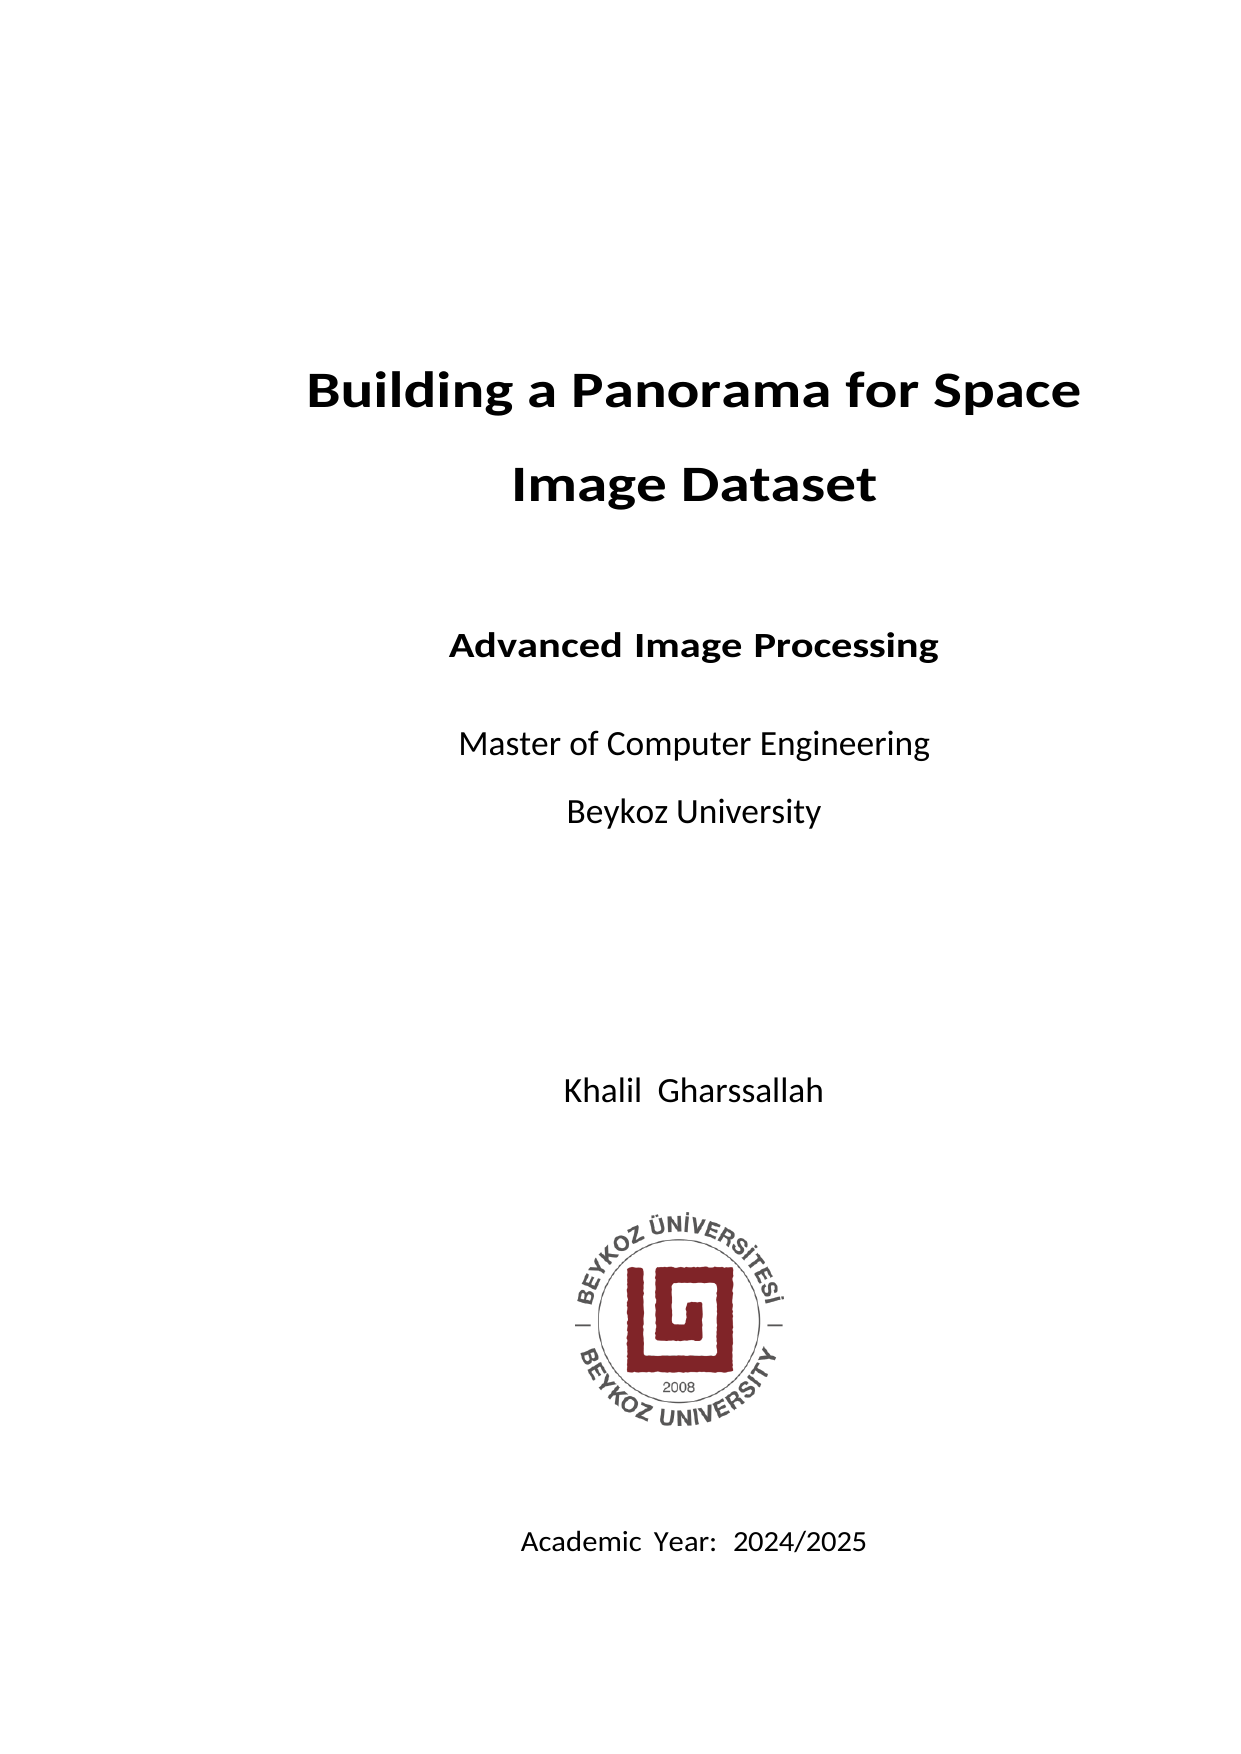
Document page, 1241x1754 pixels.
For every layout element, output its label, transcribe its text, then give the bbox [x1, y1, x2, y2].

text Khalil Gharssallah [230, 1068, 1157, 1112]
picture [575, 1212, 784, 1426]
subtitle Advanced Image Processing [230, 623, 1157, 667]
text Master of Computer Engineering Beykoz University [411, 721, 977, 833]
text Academic Year: 2024/2025 [230, 1523, 1158, 1559]
title Building a Panorama for Space Image Dataset [230, 358, 1158, 514]
